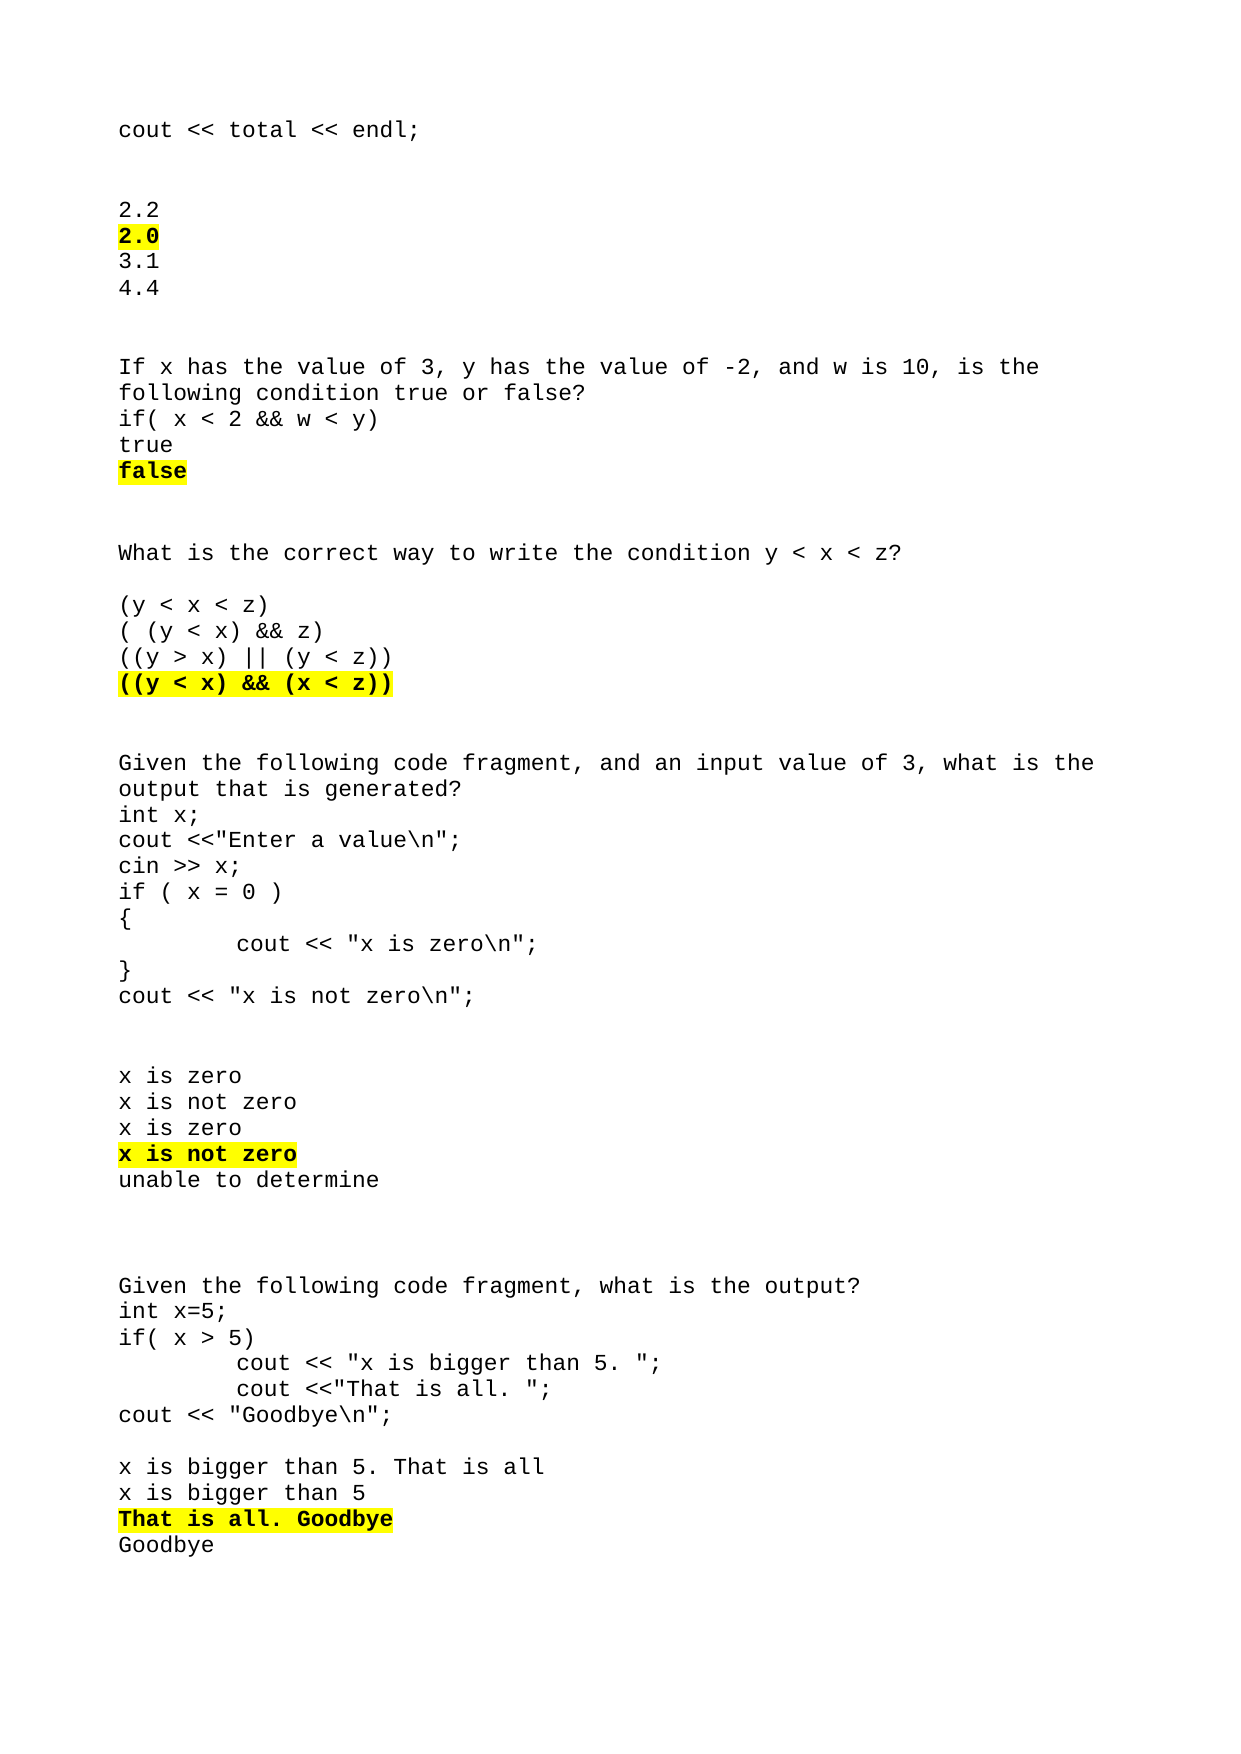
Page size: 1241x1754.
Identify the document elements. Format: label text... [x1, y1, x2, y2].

text { [118, 907, 1122, 933]
text ((y < x) && (x < z)) [118, 671, 1122, 697]
text cout << total << endl; [118, 118, 1122, 144]
text 4.4 [118, 276, 1122, 302]
text cout <<"That is all. "; [118, 1378, 1122, 1404]
text cout << "x is not zero\n"; [118, 984, 1122, 1010]
text } [118, 958, 1122, 984]
text x is not zero [118, 1142, 1122, 1168]
text 2.2 [118, 198, 1122, 224]
text Given the following code fragment, and an input value of 3, what is the output that is generated? [118, 751, 1122, 803]
text (y < x < z) [118, 593, 1122, 619]
text 2.0 [118, 224, 1122, 250]
text cout << "x is bigger than 5. "; [118, 1352, 1122, 1378]
text That is all. Goodbye [118, 1507, 1122, 1533]
text What is the correct way to write the condition y < x < z? [118, 541, 1122, 567]
text ( (y < x) && z) [118, 619, 1122, 645]
text cout << "Goodbye\n"; [118, 1404, 1122, 1429]
text int x=5; [118, 1300, 1122, 1326]
text Goodbye [118, 1533, 1122, 1559]
text false [118, 459, 1122, 485]
text x is bigger than 5. That is all [118, 1456, 1122, 1481]
text x is bigger than 5 [118, 1481, 1122, 1507]
text ((y > x) || (y < z)) [118, 645, 1122, 671]
text Given the following code fragment, what is the output? [118, 1274, 1122, 1300]
text cout << "x is zero\n"; [118, 933, 1122, 958]
text cout <<"Enter a value\n"; [118, 829, 1122, 855]
text true [118, 433, 1122, 459]
text int x; [118, 803, 1122, 829]
text x is zero [118, 1064, 1122, 1090]
text 3.1 [118, 250, 1122, 276]
text cin >> x; [118, 855, 1122, 881]
text unable to determine [118, 1168, 1122, 1194]
text x is zero [118, 1116, 1122, 1142]
text if ( x = 0 ) [118, 881, 1122, 907]
text x is not zero [118, 1090, 1122, 1116]
text If x has the value of 3, y has the value of -2, and w is 10, is the following condition true or false? [118, 356, 1122, 408]
text if( x < 2 && w < y) [118, 408, 1122, 433]
text if( x > 5) [118, 1326, 1122, 1352]
